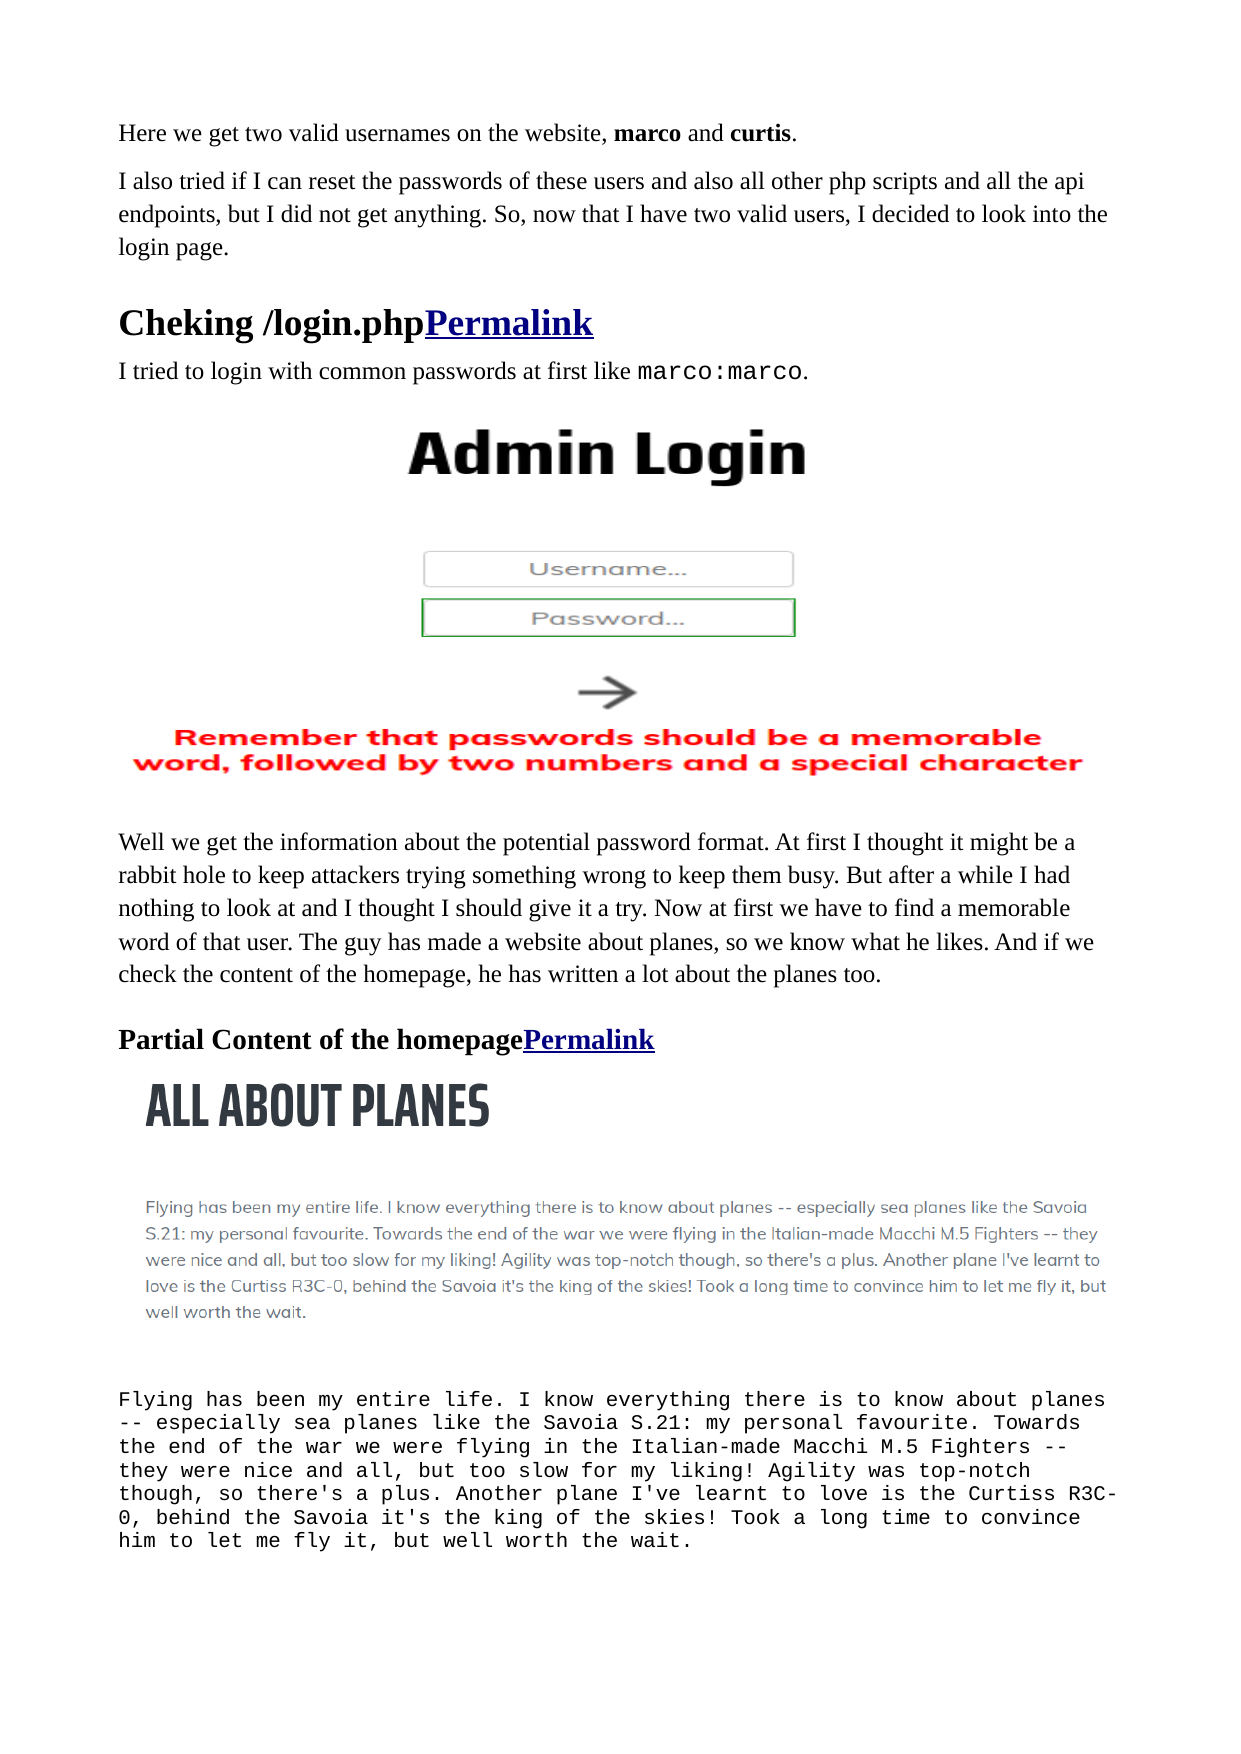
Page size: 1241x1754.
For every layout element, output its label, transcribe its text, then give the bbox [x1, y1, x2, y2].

text Here we get two valid usernames on the website, marco and curtis. [118, 118, 1122, 147]
subtitle Cheking /login.phpPermalink [118, 300, 1122, 343]
subtitle Partial Content of the homepagePermalink [118, 1022, 1122, 1055]
picture [118, 1067, 1124, 1370]
picture [118, 391, 1099, 818]
text Flying has been my entire life. I know everything there is to know about planes -- especially sea planes like the Savoia S.21: my personal favourite. Towards the end of the war we were flying in the Italian-made Macchi M.5 Fighters -- they were nice and all, but too slow for my liking! Agility was top-notch though, so there's a plus. Another plane I've learnt to love is the Curtiss R3C-0, behind the Savoia it's the king of the skies! Took a long time to convince him to let me fly it, but well worth the wait. [118, 1389, 1122, 1554]
text I also tried if I can reset the passwords of these users and also all other php scripts and all the api endpoints, but I did not get anything. So, now that I have two valid users, I decided to look into the login page. [118, 166, 1122, 261]
text I tried to login with common passwords at first like marco:marco. Well we get the information about the potential password format. At first I thought it might be a rabbit hole to keep attackers trying something wrong to keep them busy. But after a while I had nothing to look at and I thought I should give it a try. Now at first we have to find a memorable word of that user. The guy has made a website about planes, so we know what he likes. And if we check the content of the homepage, he has written a lot about the planes too. [118, 356, 1122, 988]
